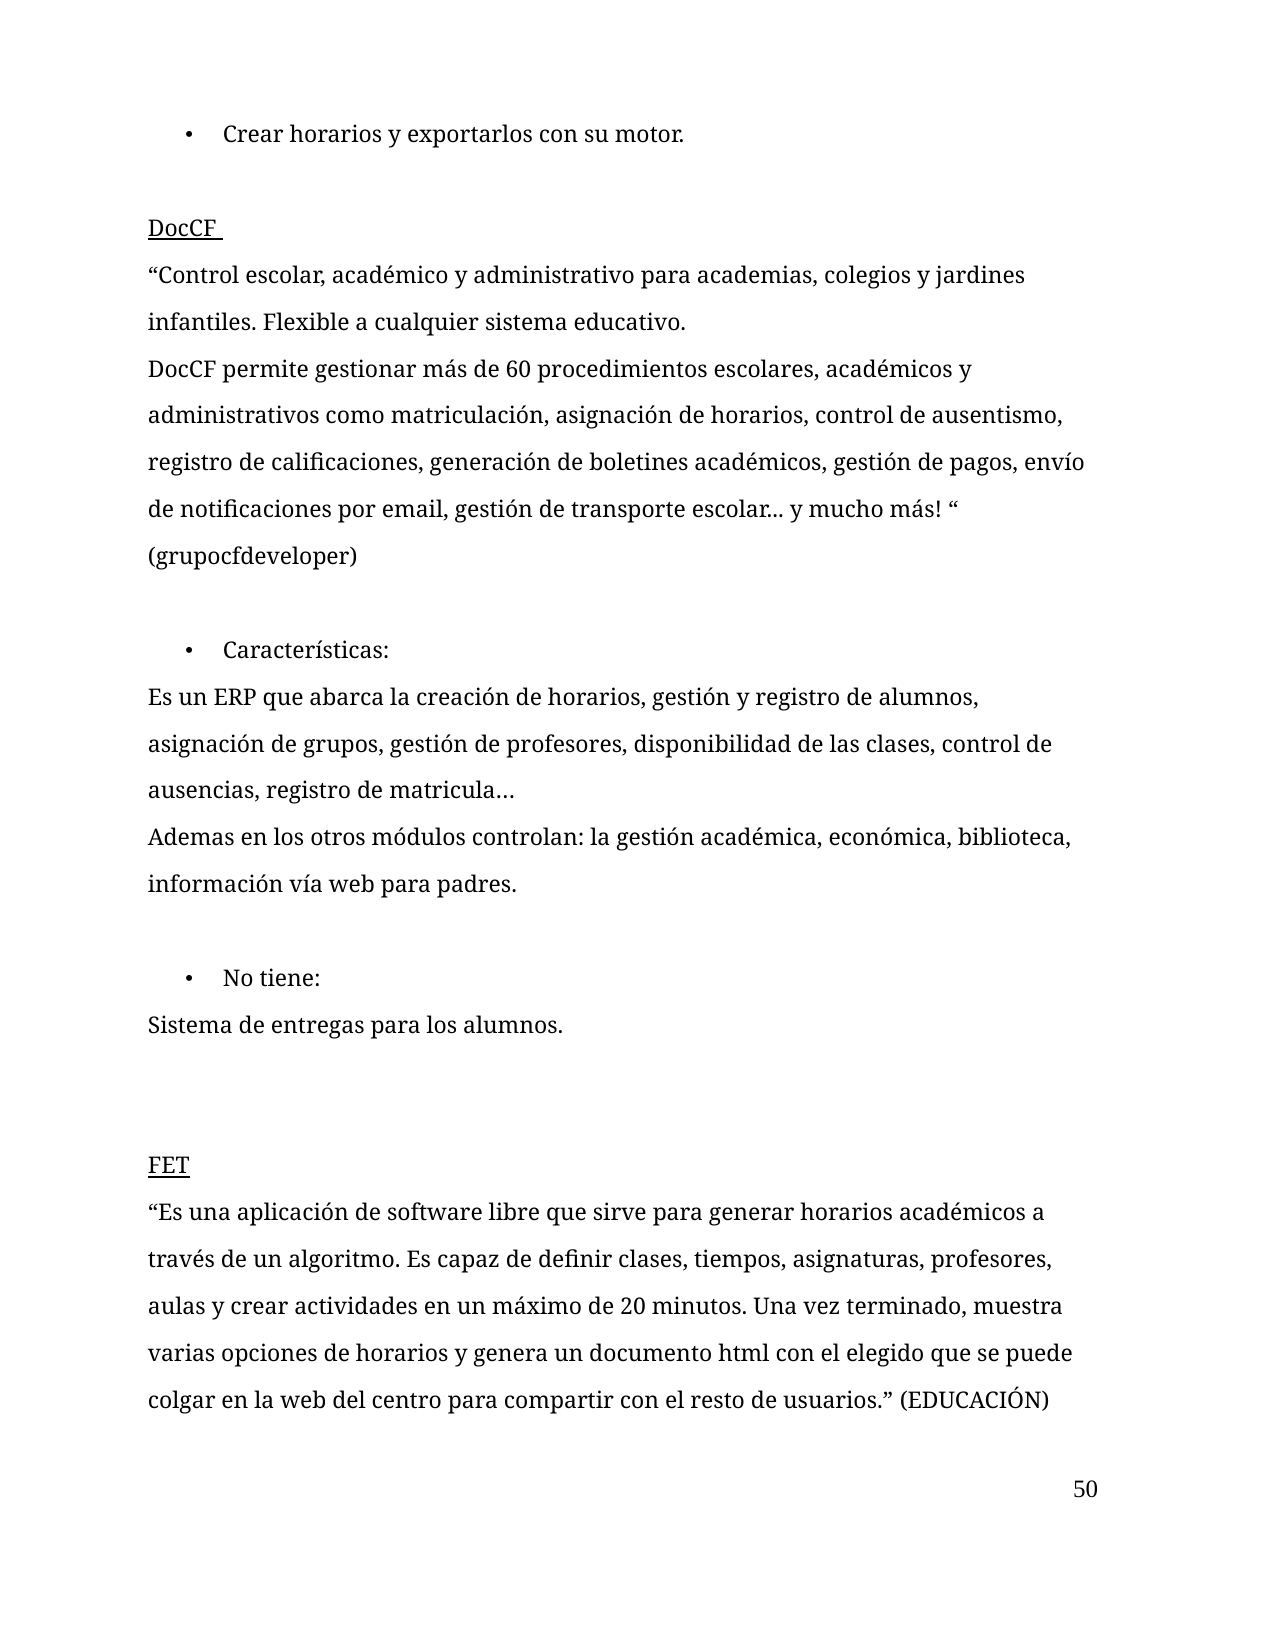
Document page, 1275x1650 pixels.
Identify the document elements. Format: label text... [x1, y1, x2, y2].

text DocCF permite gestionar más de 60 procedimientos escolares, académicos y administrativos como matriculación, asignación de horarios, control de ausentismo, registro de calificaciones, generación de boletines académicos, gestión de pagos, envío de notificaciones por email, gestión de transporte escolar... y mucho más! “ (grupocfdeveloper) [148, 352, 1098, 571]
text “Control escolar, académico y administrativo para academias, colegios y jardines infantiles. Flexible a cualquier sistema educativo. [148, 259, 1098, 337]
list Características: [185, 634, 1098, 665]
text DocCF [148, 212, 1098, 243]
text Sistema de entregas para los alumnos. [148, 1009, 1098, 1040]
text “Es una aplicación de software libre que sirve para generar horarios académicos a través de un algoritmo. Es capaz de definir clases, tiempos, asignaturas, profesores, aulas y crear actividades en un máximo de 20 minutos. Una vez terminado, muestra varias opciones de horarios y genera un documento html con el elegido que se puede colgar en la web del centro para compartir con el resto de usuarios.” (EDUCACIÓN) [148, 1196, 1098, 1415]
list Crear horarios y exportarlos con su motor. [185, 118, 1098, 149]
list No tiene: [185, 962, 1098, 993]
text Ademas en los otros módulos controlan: la gestión académica, económica, biblioteca, información vía web para padres. [148, 821, 1098, 899]
text FET [148, 1149, 1098, 1181]
text Es un ERP que abarca la creación de horarios, gestión y registro de alumnos, asignación de grupos, gestión de profesores, disponibilidad de las clases, control de ausencias, registro de matricula… [148, 681, 1098, 806]
